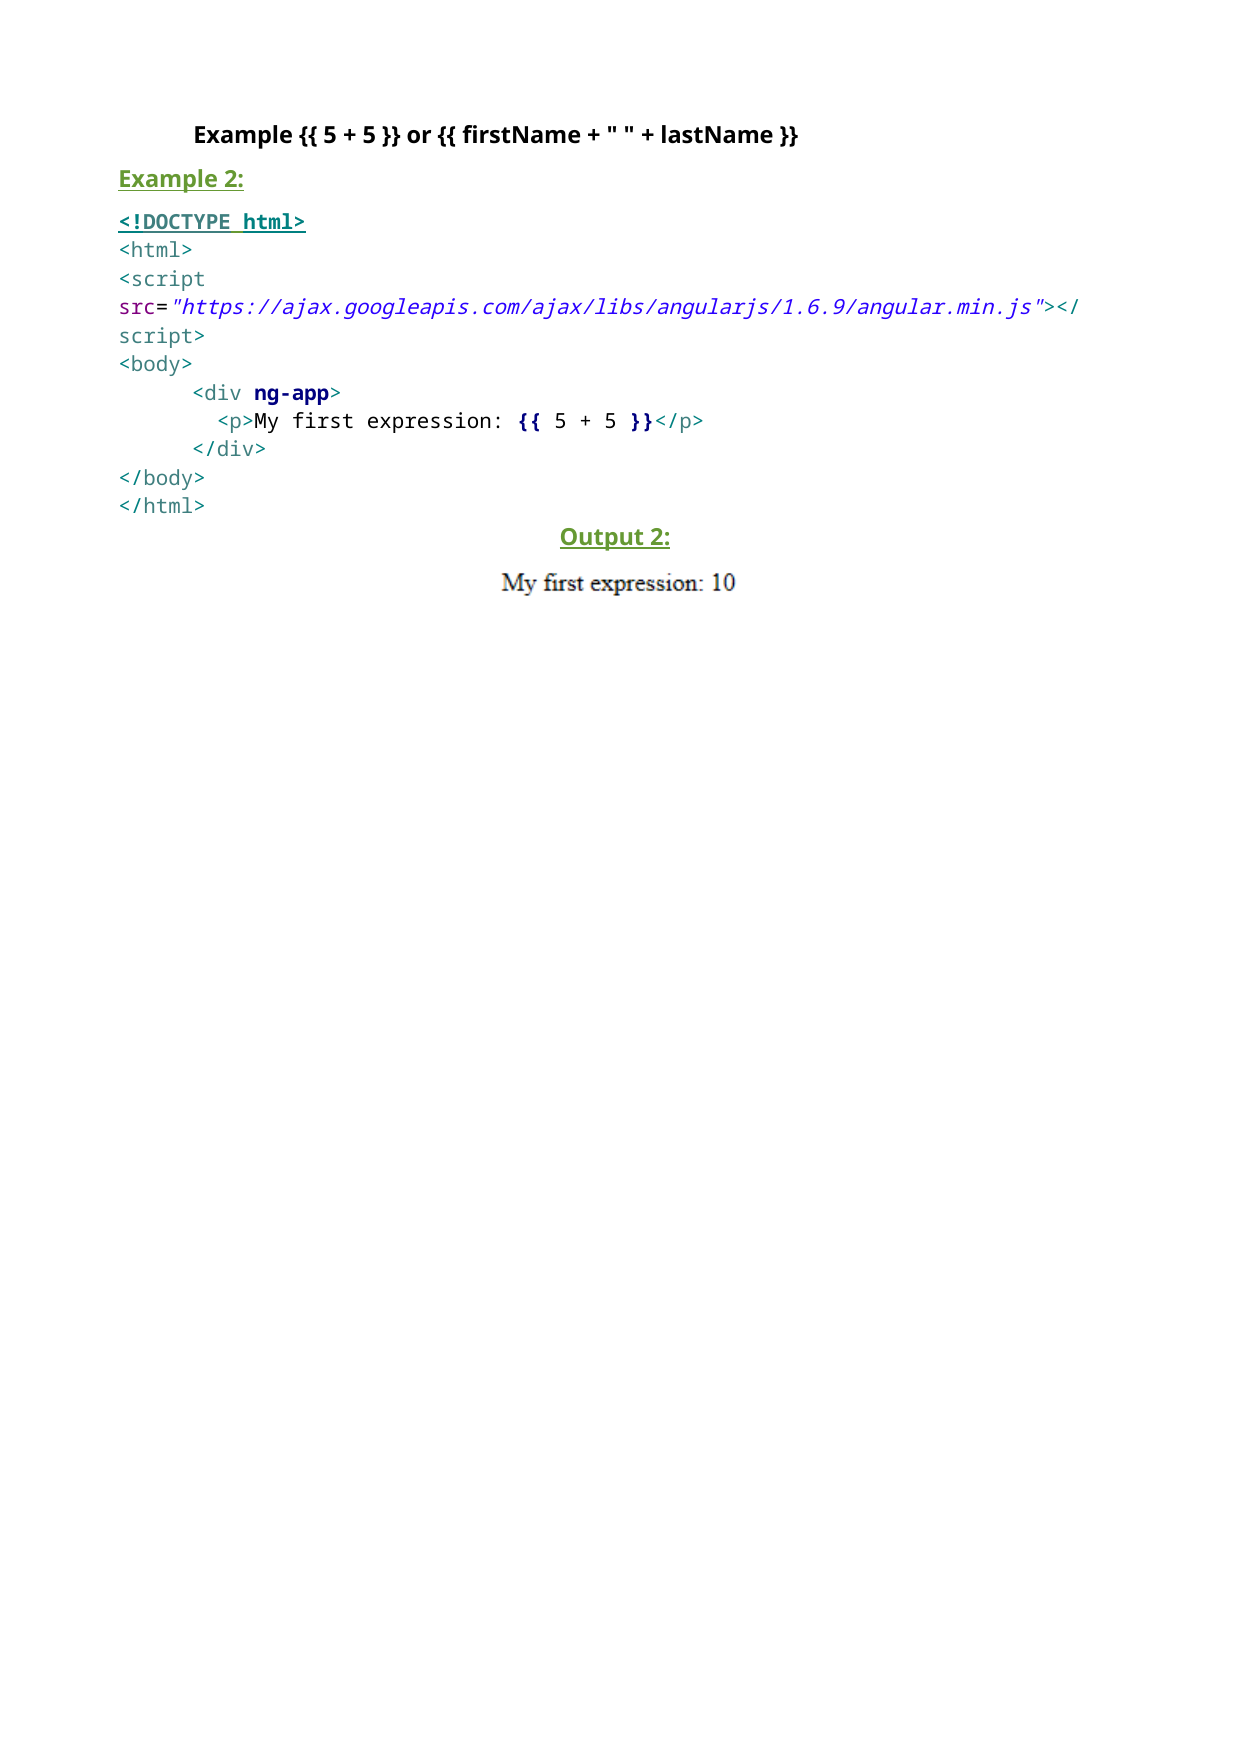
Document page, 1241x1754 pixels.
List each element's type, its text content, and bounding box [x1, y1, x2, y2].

text <!DOCTYPE html> [118, 207, 1122, 236]
text Example 2: [118, 163, 1122, 194]
text <p>My first expression: {{ 5 + 5 }}</p> [118, 406, 1122, 434]
list Example {{ 5 + 5 }} or {{ firstName + " " + lastName }} [156, 118, 1122, 150]
picture [496, 564, 744, 607]
text </html> [118, 491, 1122, 520]
text <html> [118, 236, 1122, 264]
text </div> [118, 434, 1122, 463]
text <body> [118, 349, 1122, 378]
text Output 2: [118, 520, 1122, 552]
text <script src="https://ajax.googleapis.com/ajax/libs/angularjs/1.6.9/angular.min.js"></script> [118, 264, 1122, 349]
text <div ng-app> [118, 378, 1122, 406]
text </body> [118, 463, 1122, 491]
